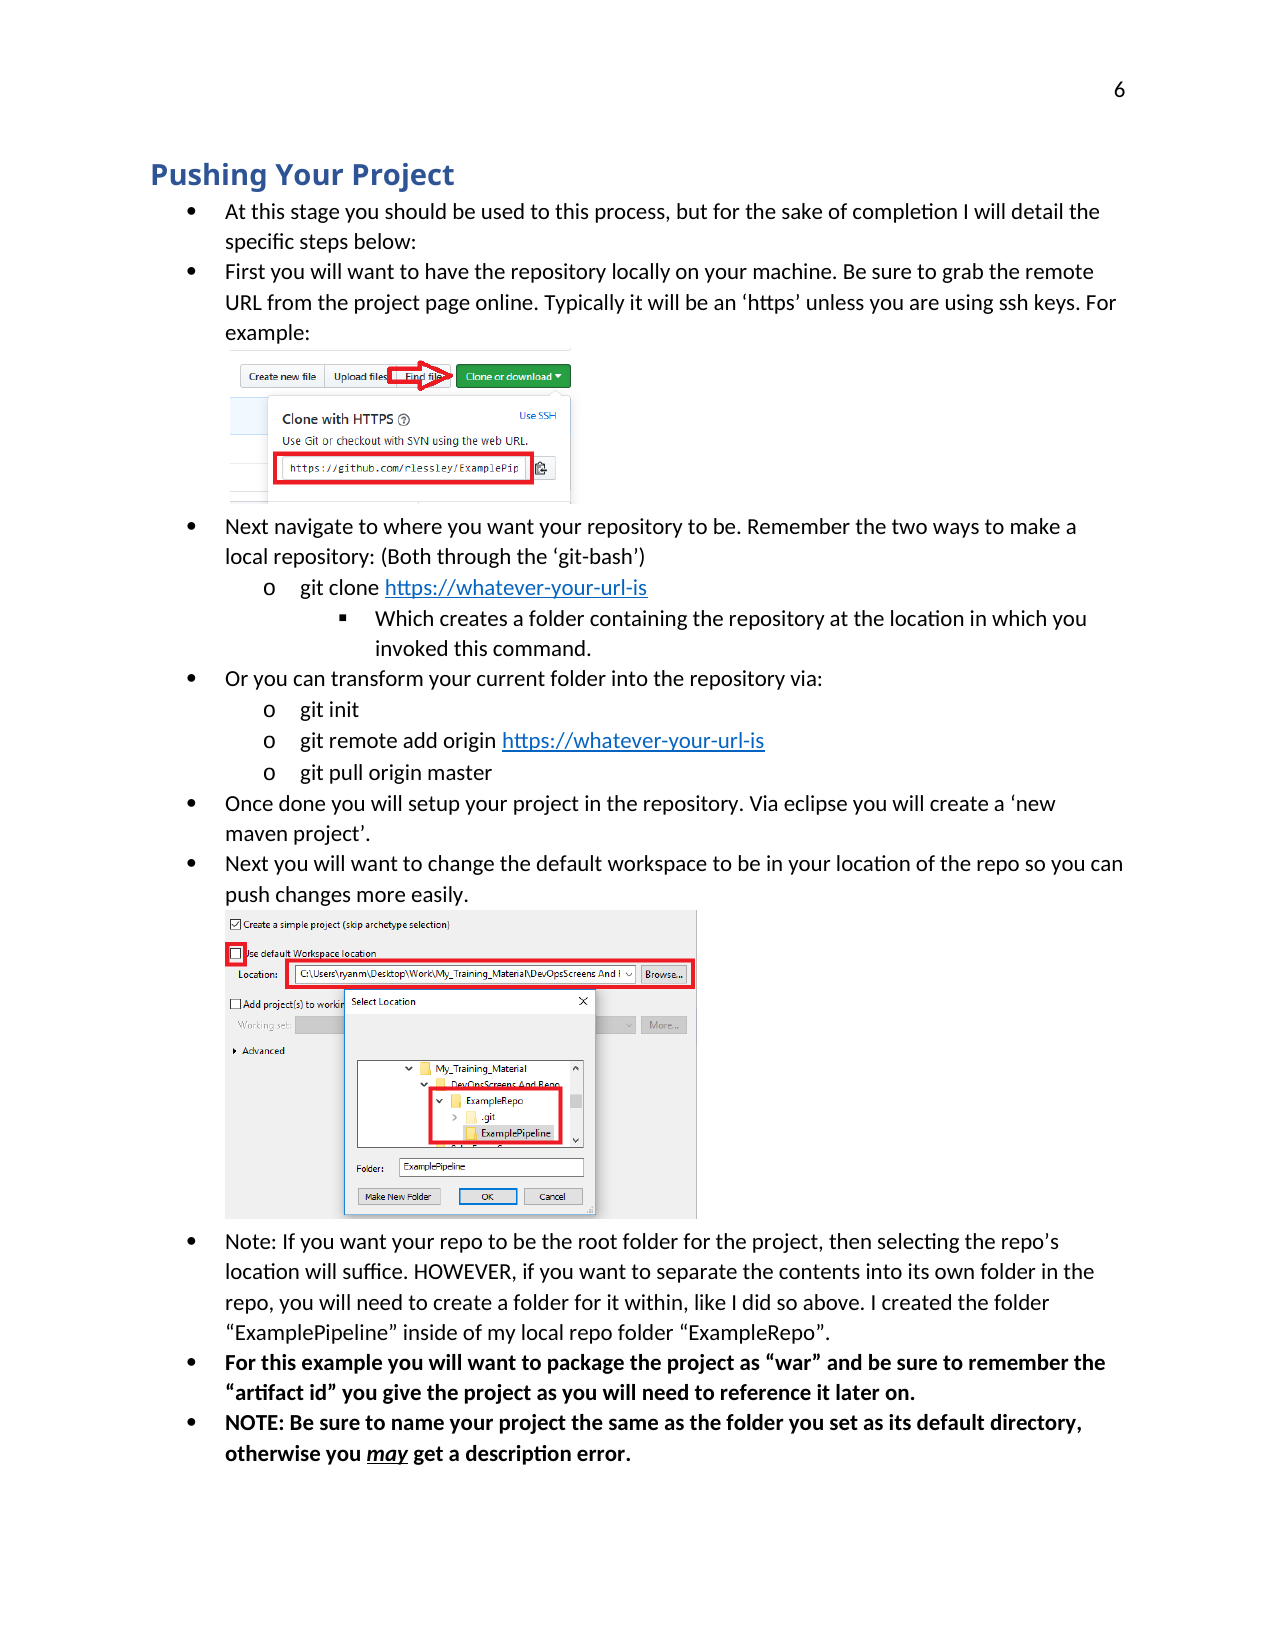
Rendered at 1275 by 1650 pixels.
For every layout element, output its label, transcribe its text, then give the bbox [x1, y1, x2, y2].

list git remote add origin https://whatever-your-url-is [262, 726, 1125, 755]
list git clone https://whatever-your-url-is [262, 573, 1125, 602]
list Or you can transform your current folder into the repository via: [187, 664, 1125, 692]
list git pull origin master [262, 758, 1125, 787]
list At this stage you should be used to this process, but for the sake of completion I will detail the specific steps below: [187, 197, 1125, 255]
list NOTE: Be sure to name your project the same as the folder you set as its default directory, otherwise you ­may get a description error. [187, 1408, 1125, 1467]
list Which creates a folder containing the repository at the location in which you invoked this command. [337, 604, 1125, 662]
list First you will want to have the repository locally on your machine. Be sure to grab the remote URL from the project page online. Typically it will be an ‘https’ unless you are using ssh keys. For example: [187, 257, 1125, 346]
picture [225, 910, 697, 1219]
picture [230, 348, 593, 504]
subtitle Pushing Your Project [150, 154, 1125, 194]
list Note: If you want your repo to be the root folder for the project, then selecting the repo’s location will suffice. HOWEVER, if you want to separate the contents into its own folder in the repo, you will need to create a folder for it within, like I did so above. I created the folder “ExamplePipeline” inside of my local repo folder “ExampleRepo”. [187, 1227, 1125, 1346]
list Next you will want to change the default workspace to be in your location of the repo so you can push changes more easily. [187, 849, 1125, 908]
list git init [262, 695, 1125, 724]
list For this example you will want to package the project as “war” and be sure to remember the “artifact id” you give the project as you will need to reference it later on. [187, 1348, 1125, 1406]
list Next navigate to where you want your repository to be. Remember the two ways to make a local repository: (Both through the ‘git-bash’) [187, 512, 1125, 570]
list Once done you will setup your project in the repository. Via eclipse you will create a ‘new maven project’. [187, 789, 1125, 847]
